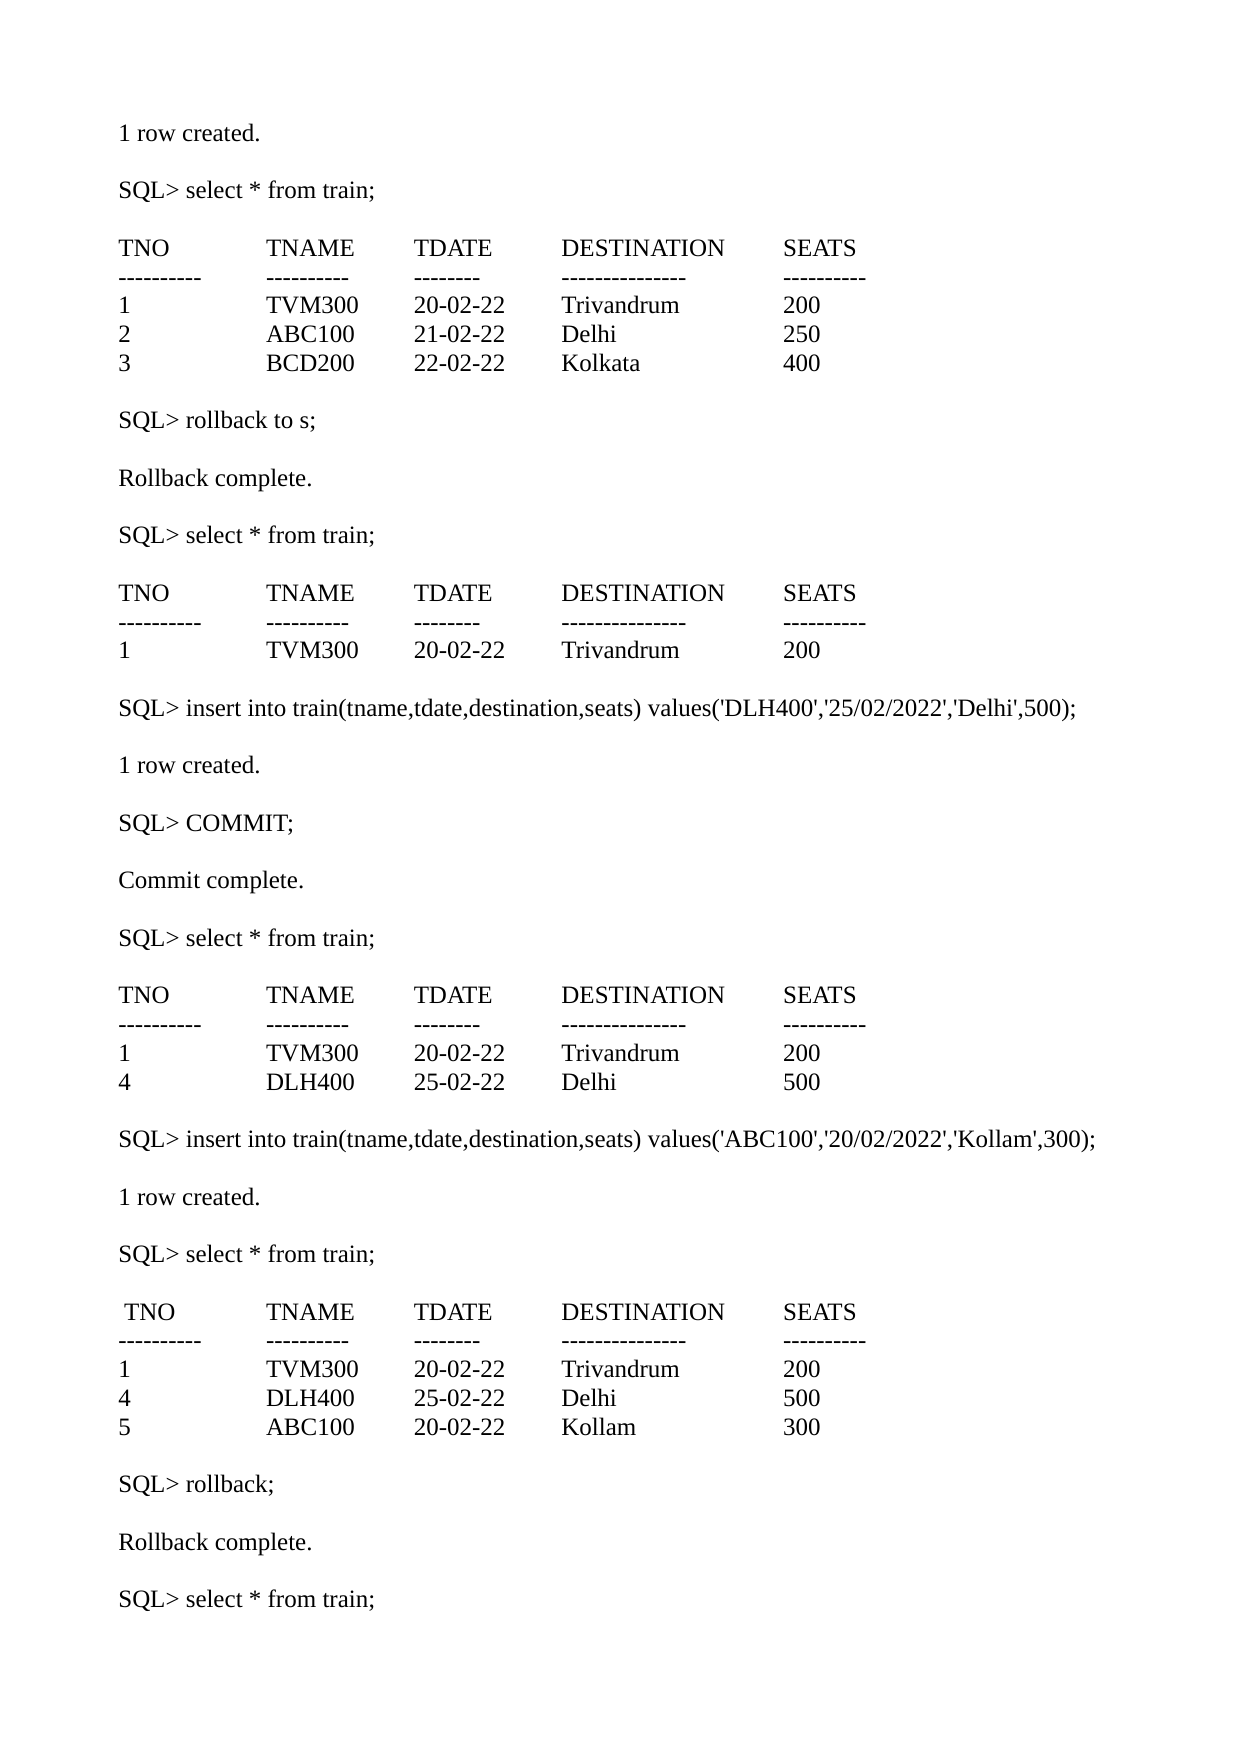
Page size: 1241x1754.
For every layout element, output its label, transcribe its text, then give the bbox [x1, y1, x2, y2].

text TNO TNAME TDATE DESTINATION SEATS [118, 578, 1122, 607]
text 1 TVM300 20-02-22 Trivandrum 200 [118, 291, 1122, 319]
text 4 DLH400 25-02-22 Delhi 500 [118, 1383, 1122, 1412]
text Commit complete. [118, 866, 1122, 894]
text SQL> insert into train(tname,tdate,destination,seats) values('DLH400','25/02/2022','Delhi',500); [118, 693, 1122, 722]
text 1 row created. [118, 1182, 1122, 1211]
text SQL> rollback to s; [118, 406, 1122, 434]
text 2 ABC100 21-02-22 Delhi 250 [118, 319, 1122, 348]
text SQL> insert into train(tname,tdate,destination,seats) values('ABC100','20/02/2022','Kollam',300); [118, 1124, 1122, 1153]
text 3 BCD200 22-02-22 Kolkata 400 [118, 348, 1122, 377]
text SQL> select * from train; [118, 1239, 1122, 1268]
text Rollback complete. [118, 463, 1122, 492]
text 1 row created. [118, 751, 1122, 779]
text SQL> COMMIT; [118, 808, 1122, 837]
text SQL> select * from train; [118, 176, 1122, 204]
text SQL> rollback; [118, 1469, 1122, 1498]
text ---------- ---------- -------- --------------- ---------- 1 TVM300 20-02-22 Trivandrum 200 [118, 607, 1122, 664]
text 4 DLH400 25-02-22 Delhi 500 [118, 1067, 1122, 1096]
text TNO TNAME TDATE DESTINATION SEATS [118, 981, 1122, 1009]
text TNO TNAME TDATE DESTINATION SEATS [118, 233, 1122, 262]
text ---------- ---------- -------- --------------- ---------- 1 TVM300 20-02-22 Trivandrum 200 [118, 1009, 1122, 1067]
text Rollback complete. [118, 1527, 1122, 1556]
text 5 ABC100 20-02-22 Kollam 300 [118, 1412, 1122, 1441]
text SQL> select * from train; [118, 923, 1122, 952]
text 1 row created. [118, 118, 1122, 147]
text SQL> select * from train; [118, 521, 1122, 549]
text ---------- ---------- -------- --------------- ---------- [118, 262, 1122, 291]
text ---------- ---------- -------- --------------- ---------- 1 TVM300 20-02-22 Trivandrum 200 [118, 1326, 1122, 1383]
text SQL> select * from train; [118, 1584, 1122, 1613]
text TNO TNAME TDATE DESTINATION SEATS [118, 1297, 1122, 1326]
